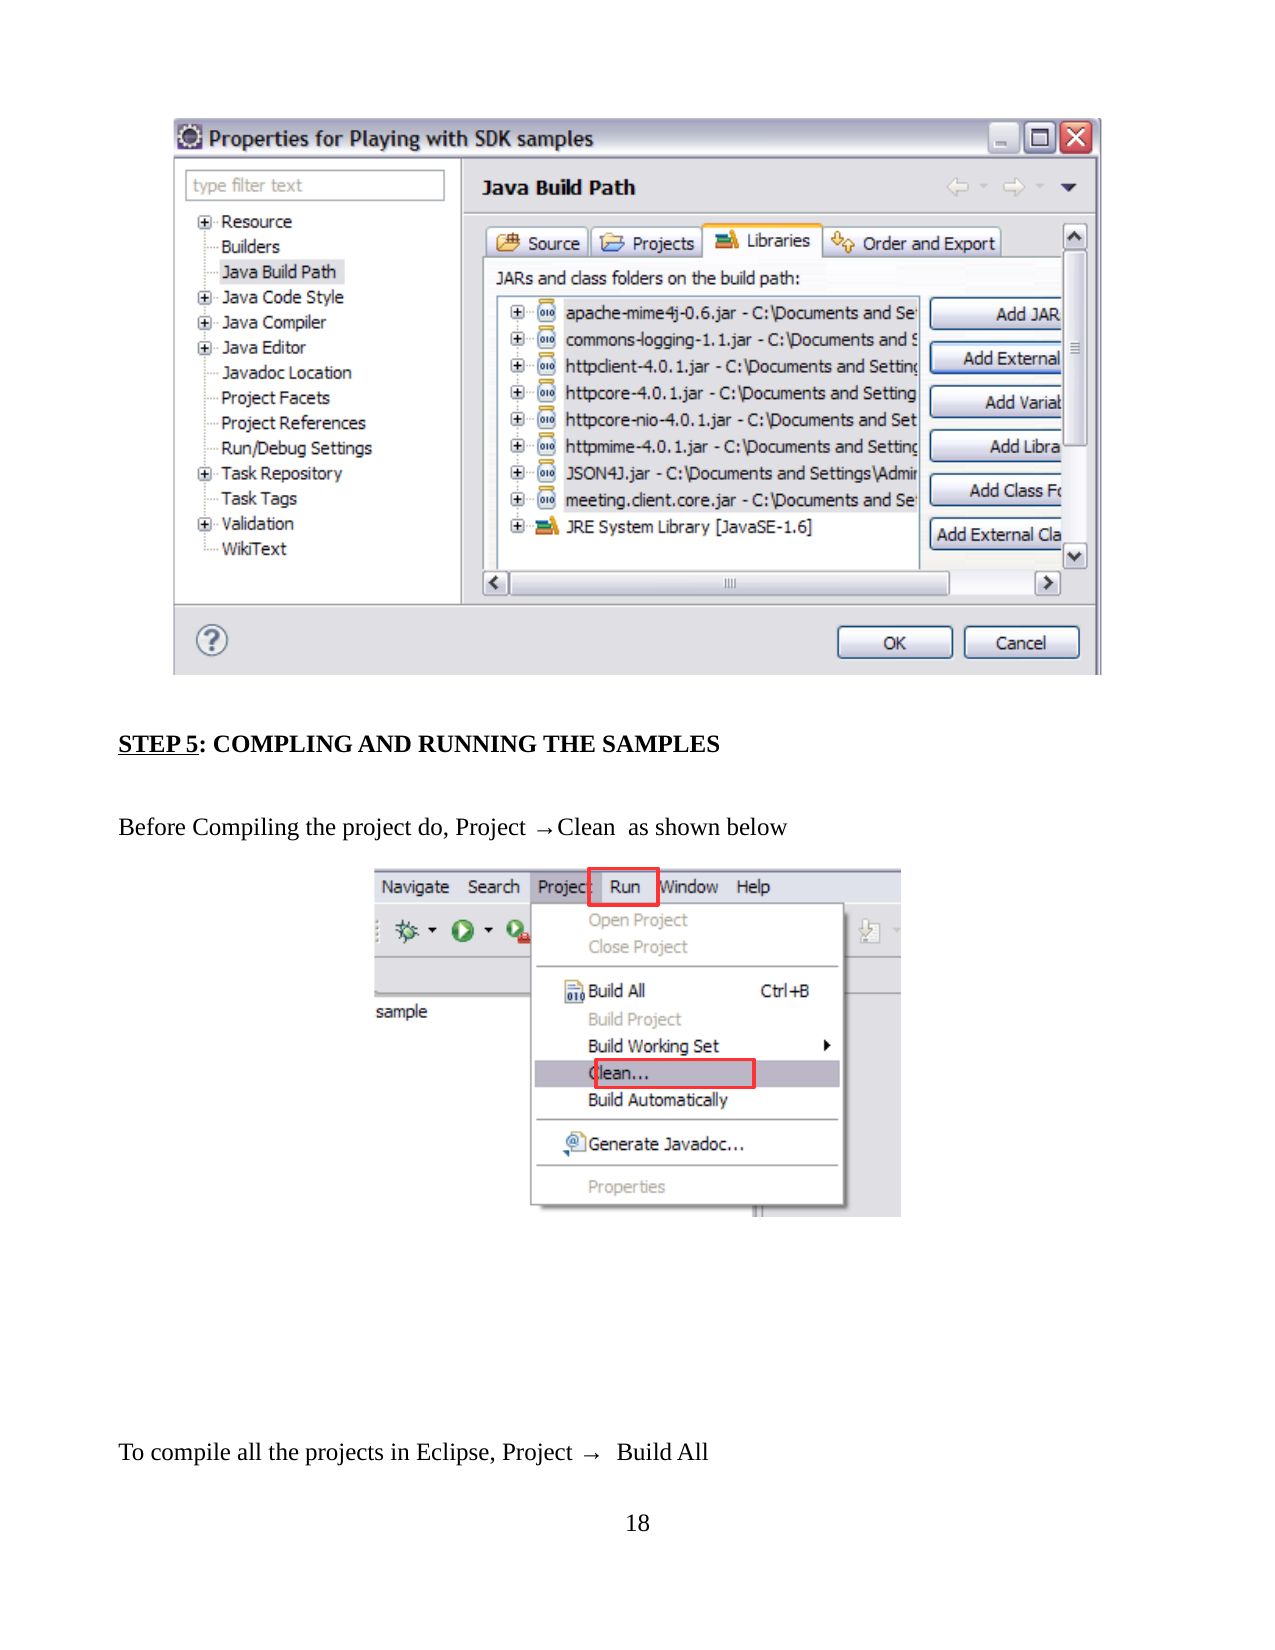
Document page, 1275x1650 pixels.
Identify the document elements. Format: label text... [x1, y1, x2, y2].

text To compile all the projects in Eclipse, Project → Build All [118, 1438, 1157, 1466]
text STEP 5: COMPLING AND RUNNING THE SAMPLES [118, 730, 1157, 757]
text Before Compiling the project do, Project →Clean as shown below [118, 813, 1157, 841]
